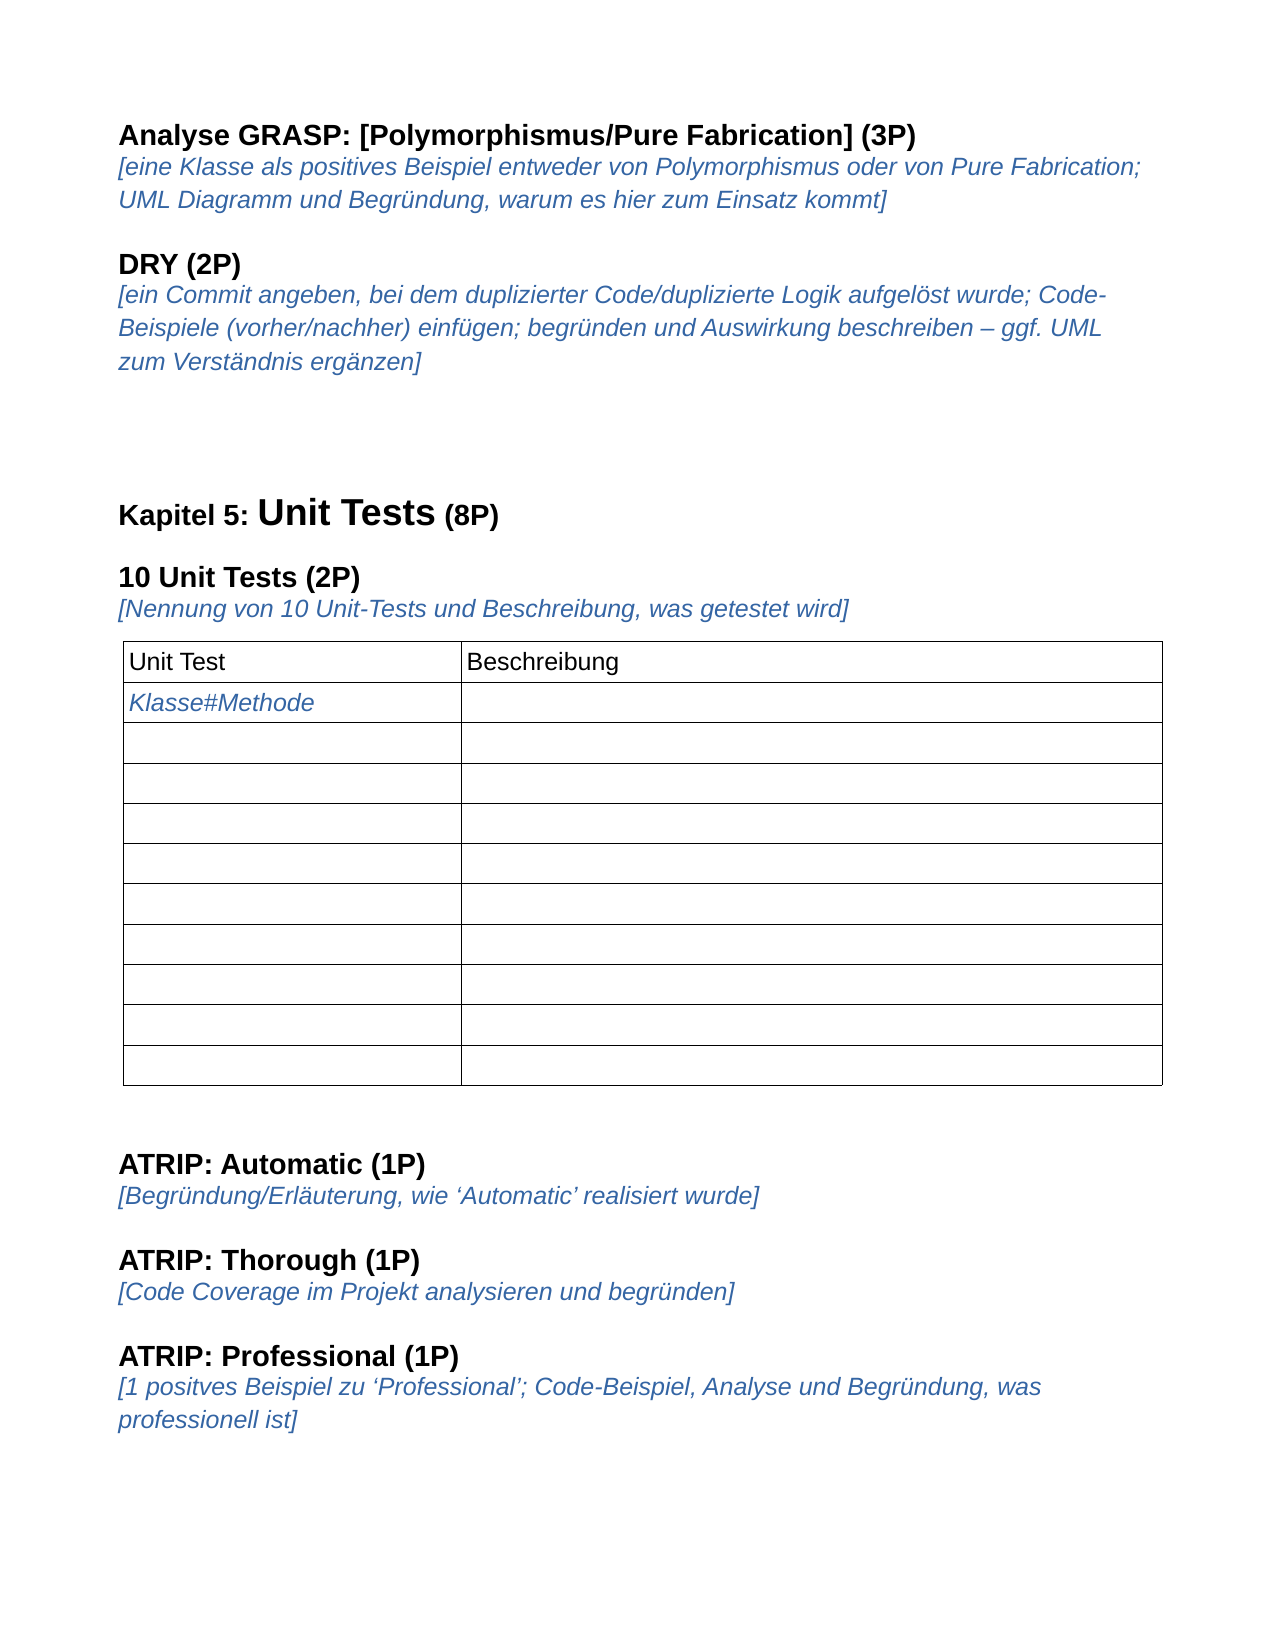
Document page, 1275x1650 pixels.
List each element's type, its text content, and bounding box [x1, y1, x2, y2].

table_cell [124, 1046, 461, 1085]
table_cell [124, 804, 461, 843]
subtitle ATRIP: Professional (1P) [118, 1339, 1157, 1372]
text [ein Commit angeben, bei dem duplizierter Code/duplizierte Logik aufgelöst wurde; Code-Beispiele (vorher/nachher) einfügen; begründen und Auswirkung beschreiben – ggf. UML zum Verständnis ergänzen] [118, 280, 1157, 375]
subtitle Analyse GRASP: [Polymorphismus/Pure Fabrication] (3P) [118, 118, 1157, 152]
table_cell [462, 723, 1162, 762]
subtitle DRY (2P) [118, 247, 1157, 280]
text [1 positves Beispiel zu ‘Professional’; Code-Beispiel, Analyse und Begründung, was professionell ist] [118, 1372, 1157, 1434]
text [eine Klasse als positives Beispiel entweder von Polymorphismus oder von Pure Fabrication; UML Diagramm und Begründung, warum es hier zum Einsatz kommt] [118, 152, 1157, 213]
table_cell Klasse#Methode [124, 683, 461, 722]
table_cell [462, 683, 1162, 722]
table_cell [462, 965, 1162, 1004]
table_cell [462, 925, 1162, 964]
table_cell [462, 804, 1162, 843]
table_cell [124, 844, 461, 883]
table_cell [124, 1005, 461, 1044]
text [Nennung von 10 Unit-Tests und Beschreibung, was getestet wird] [118, 594, 1157, 623]
subtitle ATRIP: Automatic (1P) [118, 1147, 1157, 1181]
table_cell [124, 884, 461, 924]
text [Begründung/Erläuterung, wie ‘Automatic’ realisiert wurde] [118, 1181, 1157, 1209]
subtitle 10 Unit Tests (2P) [118, 560, 1157, 594]
table_cell [462, 844, 1162, 883]
table_header Unit Test [124, 642, 461, 682]
table_cell [124, 723, 461, 762]
table_cell [462, 884, 1162, 924]
text [Code Coverage im Projekt analysieren und begründen] [118, 1276, 1157, 1305]
table_cell [462, 1046, 1162, 1085]
table_cell [462, 764, 1162, 803]
table_header Beschreibung [462, 642, 1162, 682]
table_cell [462, 1005, 1162, 1044]
table_cell [124, 965, 461, 1004]
table_cell [124, 925, 461, 964]
table_cell [124, 764, 461, 803]
subtitle Kapitel 5: Unit Tests (8P) [118, 490, 1157, 533]
subtitle ATRIP: Thorough (1P) [118, 1243, 1157, 1276]
